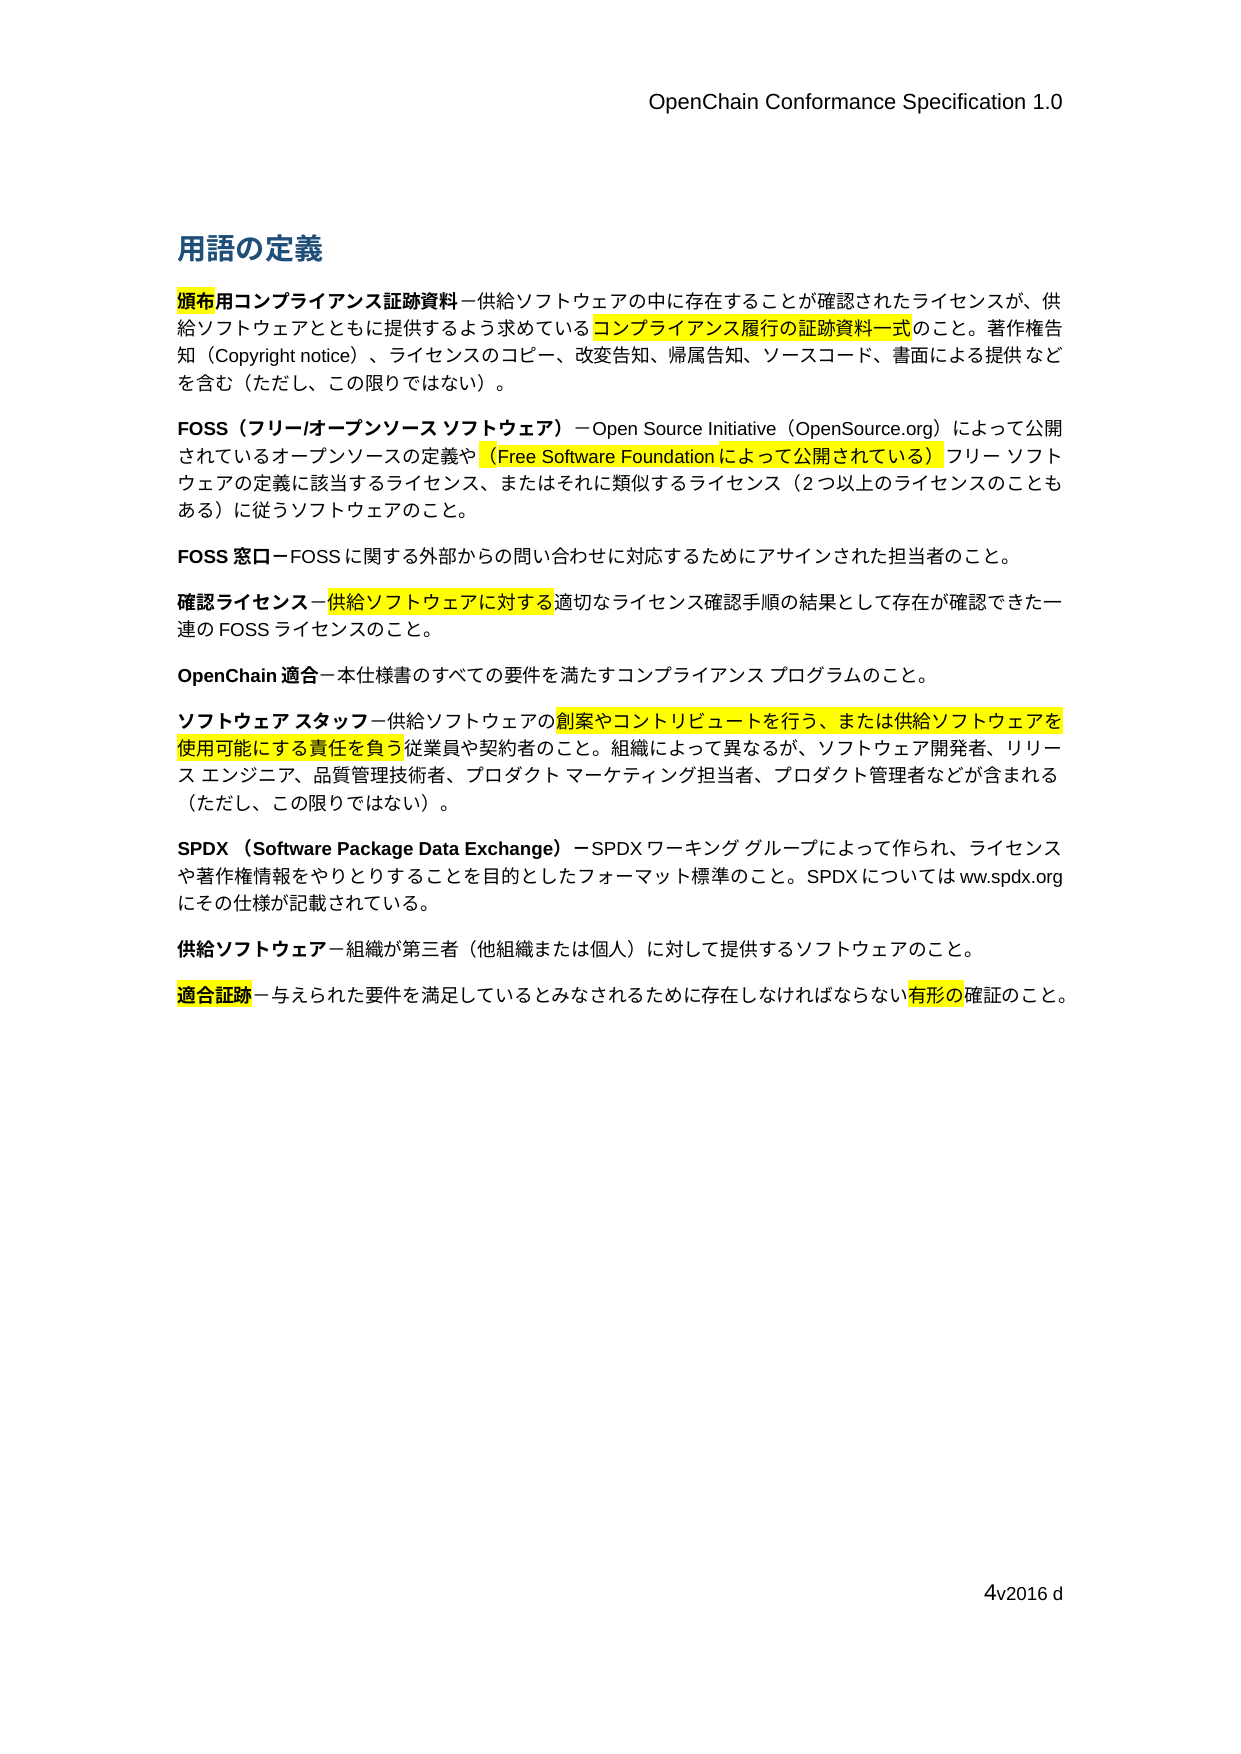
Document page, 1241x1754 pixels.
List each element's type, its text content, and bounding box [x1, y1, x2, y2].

text FOSS（フリー/オープンソース ソフトウェア）－Open Source Initiative（OpenSource.org）によって公開されているオープンソースの定義や（Free Software Foundationによって公開されている）フリー ソフトウェアの定義に該当するライセンス、またはそれに類似するライセンス（2つ以上のライセンスのこともある）に従うソフトウェアのこと。 [177, 414, 1063, 523]
text FOSS 窓口－FOSSに関する外部からの問い合わせに対応するためにアサインされた担当者のこと。 [177, 542, 1063, 569]
text 頒布用コンプライアンス証跡資料－供給ソフトウェアの中に存在することが確認されたライセンスが、供給ソフトウェアとともに提供するよう求めているコンプライアンス履行の証跡資料一式のこと。著作権告知（Copyright notice）、ライセンスのコピー、改変告知、帰属告知、ソースコード、書面による提供などを含む（ただし、この限りではない）。 [177, 287, 1063, 395]
text 確認ライセンス－供給ソフトウェアに対する適切なライセンス確認手順の結果として存在が確認できた一連のFOSSライセンスのこと。 [177, 587, 1063, 642]
text 供給ソフトウェア－組織が第三者（他組織または個人）に対して提供するソフトウェアのこと。 [177, 934, 1063, 962]
subtitle 用語の定義 [177, 226, 1063, 268]
text SPDX （Software Package Data Exchange）－SPDXワーキング グループによって作られ、ライセンスや著作権情報をやりとりすることを目的としたフォーマット標準のこと。SPDXについてはww.spdx.orgにその仕様が記載されている。 [177, 834, 1063, 916]
text 適合証跡－与えられた要件を満足しているとみなされるために存在しなければならない有形の確証のこと。 [177, 980, 1063, 1007]
text OpenChain適合－本仕様書のすべての要件を満たすコンプライアンス プログラムのこと。 [177, 661, 1063, 688]
text ソフトウェア スタッフ－供給ソフトウェアの創案やコントリビュートを行う、または供給ソフトウェアを使用可能にする責任を負う従業員や契約者のこと。組織によって異なるが、ソフトウェア開発者、リリース エンジニア、品質管理技術者、プロダクト マーケティング担当者、プロダクト管理者などが含まれる（ただし、この限りではない）。 [177, 707, 1063, 815]
